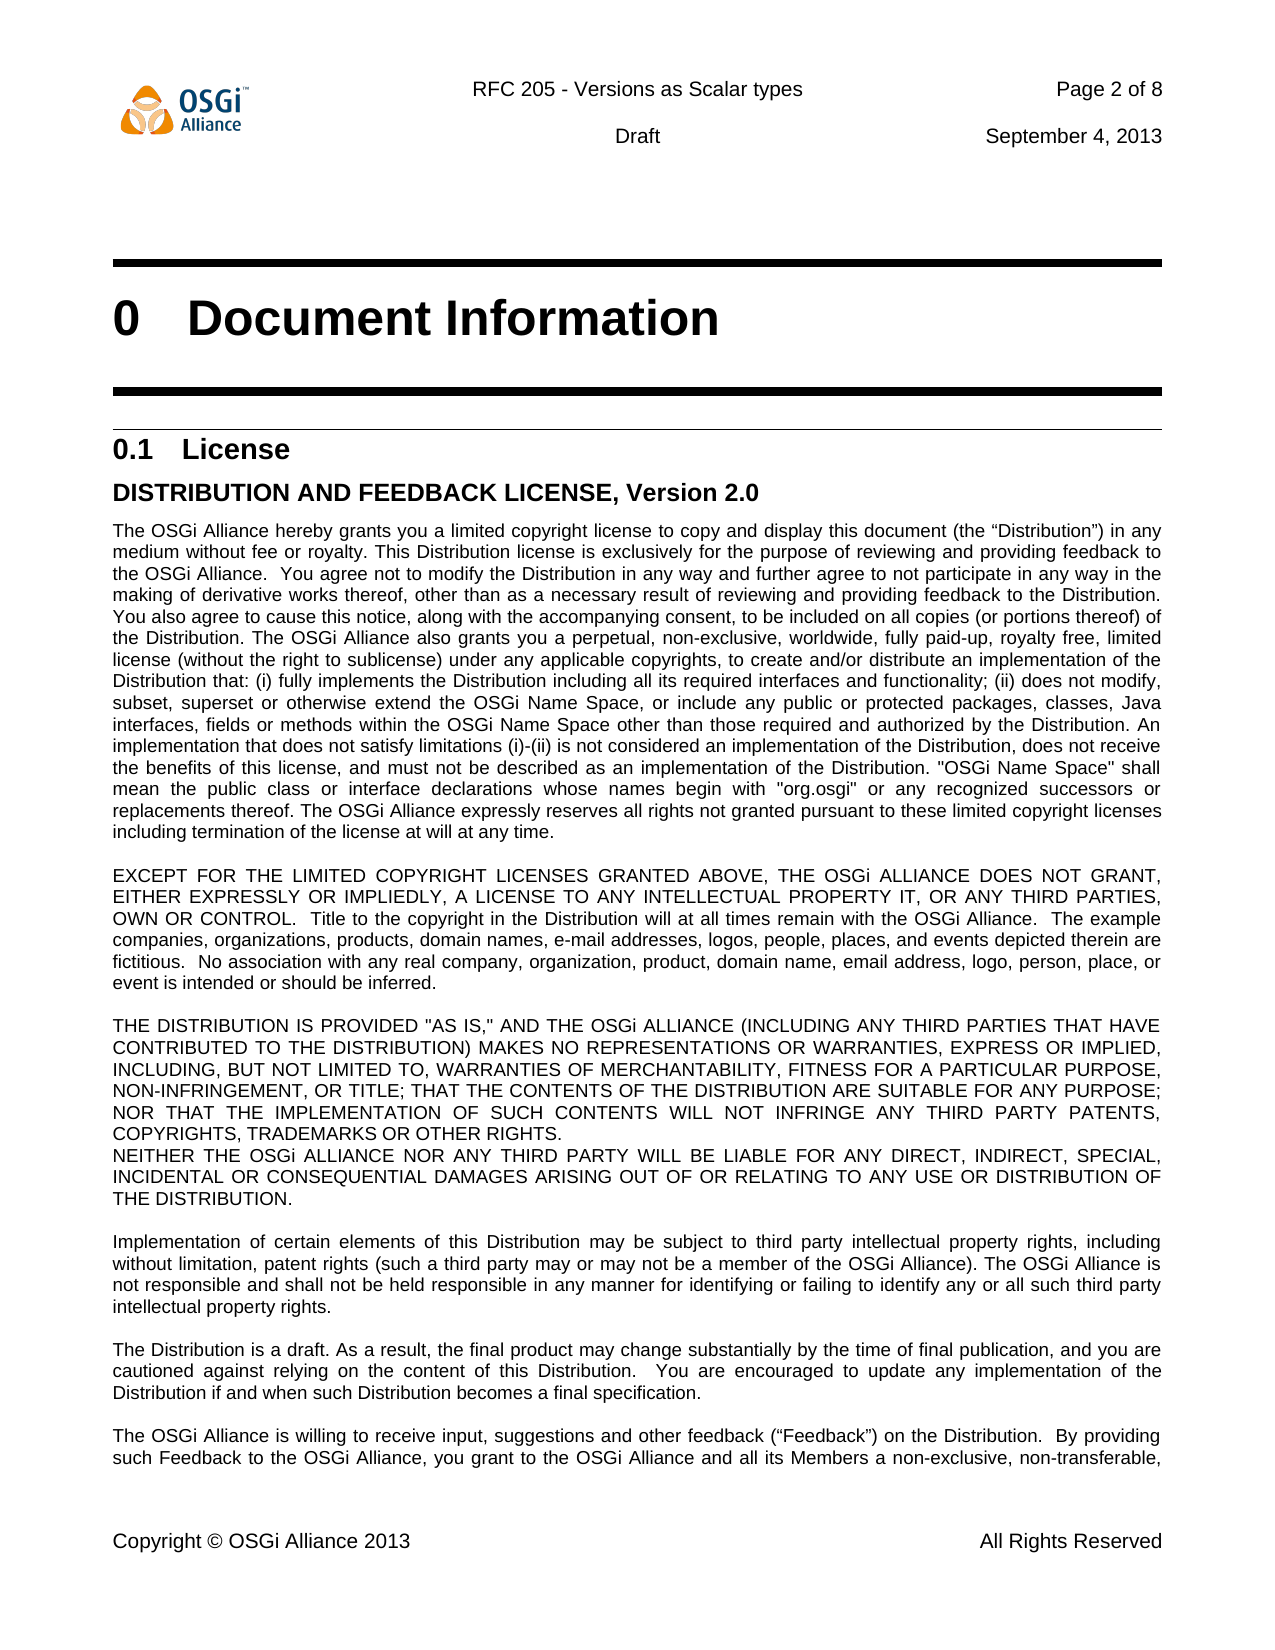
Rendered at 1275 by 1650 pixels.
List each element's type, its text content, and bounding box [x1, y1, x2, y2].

picture [113, 78, 257, 142]
text EXCEPT FOR THE LIMITED COPYRIGHT LICENSES GRANTED ABOVE, THE OSGi ALLIANCE DOES NOT GRANT, EITHER EXPRESSLY OR IMPLIEDLY, A LICENSE TO ANY INTELLECTUAL PROPERTY IT, OR ANY THIRD PARTIES, OWN OR CONTROL. Title to the copyright in the Distribution will at all times remain with the OSGi Alliance. The example companies, organizations, products, domain names, e-mail addresses, logos, people, places, and events depicted therein are fictitious. No association with any real company, organization, product, domain name, email address, logo, person, place, or event is intended or should be inferred. [112, 864, 1162, 994]
text THE DISTRIBUTION IS PROVIDED "AS IS," AND THE OSGi ALLIANCE (INCLUDING ANY THIRD PARTIES THAT HAVE CONTRIBUTED TO THE DISTRIBUTION) MAKES NO REPRESENTATIONS OR WARRANTIES, EXPRESS OR IMPLIED, INCLUDING, BUT NOT LIMITED TO, WARRANTIES OF MERCHANTABILITY, FITNESS FOR A PARTICULAR PURPOSE, NON-INFRINGEMENT, OR TITLE; THAT THE CONTENTS OF THE DISTRIBUTION ARE SUITABLE FOR ANY PURPOSE; NOR THAT THE IMPLEMENTATION OF SUCH CONTENTS WILL NOT INFRINGE ANY THIRD PARTY PATENTS, COPYRIGHTS, TRADEMARKS OR OTHER RIGHTS. [112, 1015, 1162, 1145]
subtitle Document Information [112, 260, 1162, 396]
text The OSGi Alliance is willing to receive input, suggestions and other feedback (“Feedback”) on the Distribution. By providing such Feedback to the OSGi Alliance, you grant to the OSGi Alliance and all its Members a non-exclusive, non-transferable, [112, 1425, 1162, 1468]
subtitle License [112, 430, 1162, 466]
text The Distribution is a draft. As a result, the final product may change substantially by the time of final publication, and you are cautioned against relying on the content of this Distribution. You are encouraged to update any implementation of the Distribution if and when such Distribution becomes a final specification. [112, 1339, 1162, 1403]
text The OSGi Alliance hereby grants you a limited copyright license to copy and display this document (the “Distribution”) in any medium without fee or royalty. This Distribution license is exclusively for the purpose of reviewing and providing feedback to the OSGi Alliance. You agree not to modify the Distribution in any way and further agree to not participate in any way in the making of derivative works thereof, other than as a necessary result of reviewing and providing feedback to the Distribution. You also agree to cause this notice, along with the accompanying consent, to be included on all copies (or portions thereof) of the Distribution. The OSGi Alliance also grants you a perpetual, non-exclusive, worldwide, fully paid-up, royalty free, limited license (without the right to sublicense) under any applicable copyrights, to create and/or distribute an implementation of the Distribution that: (i) fully implements the Distribution including all its required interfaces and functionality; (ii) does not modify, subset, superset or otherwise extend the OSGi Name Space, or include any public or protected packages, classes, Java interfaces, fields or methods within the OSGi Name Space other than those required and authorized by the Distribution. An implementation that does not satisfy limitations (i)-(ii) is not considered an implementation of the Distribution, does not receive the benefits of this license, and must not be described as an implementation of the Distribution. "OSGi Name Space" shall mean the public class or interface declarations whose names begin with "org.osgi" or any recognized successors or replacements thereof. The OSGi Alliance expressly reserves all rights not granted pursuant to these limited copyright licenses including termination of the license at will at any time. [112, 519, 1162, 843]
text DISTRIBUTION AND FEEDBACK LICENSE, Version 2.0 [112, 478, 1162, 507]
text Implementation of certain elements of this Distribution may be subject to third party intellectual property rights, including without limitation, patent rights (such a third party may or may not be a member of the OSGi Alliance). The OSGi Alliance is not responsible and shall not be held responsible in any manner for identifying or failing to identify any or all such third party intellectual property rights. [112, 1231, 1162, 1317]
text NEITHER THE OSGi ALLIANCE NOR ANY THIRD PARTY WILL BE LIABLE FOR ANY DIRECT, INDIRECT, SPECIAL, INCIDENTAL OR CONSEQUENTIAL DAMAGES ARISING OUT OF OR RELATING TO ANY USE OR DISTRIBUTION OF THE DISTRIBUTION. [112, 1145, 1162, 1209]
